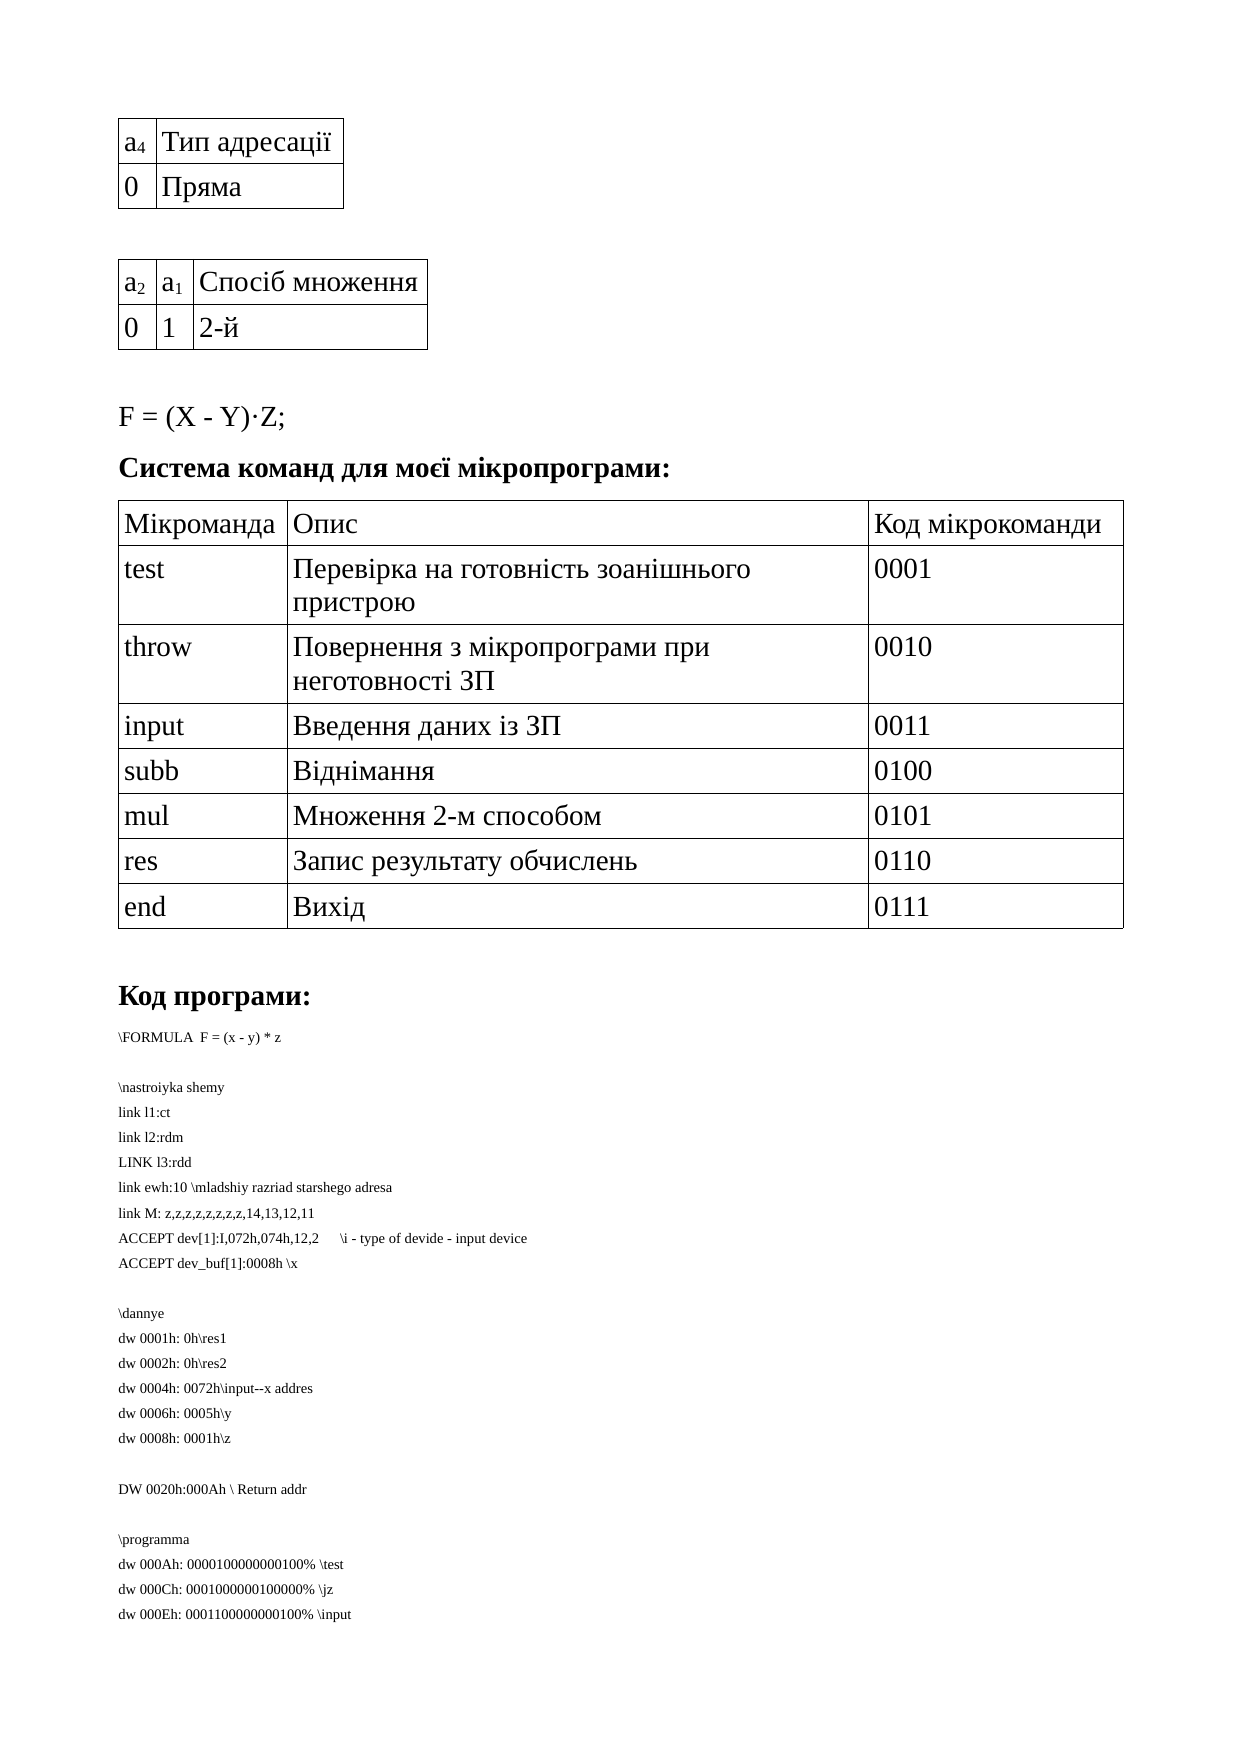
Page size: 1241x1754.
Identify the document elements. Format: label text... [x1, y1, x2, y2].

table_header Тип адресації [157, 119, 343, 163]
text dw 000Eh: 0001100000000100% \input [118, 1606, 1122, 1623]
table_cell Введення даних із ЗП [288, 704, 868, 747]
table_cell 0001 [869, 546, 1123, 624]
table_cell subb [119, 749, 287, 793]
table_cell 0011 [869, 704, 1123, 747]
table_header Спосіб множення [194, 260, 427, 304]
table_cell Множення 2-м способом [288, 794, 868, 838]
table_cell 2-й [194, 305, 427, 349]
table_cell test [119, 546, 287, 624]
table_cell 0 [119, 164, 156, 208]
table_cell Вихід [288, 884, 868, 928]
table_cell Пряма [157, 164, 343, 208]
table_cell res [119, 839, 287, 883]
text \nastroiyka shemy [118, 1079, 1122, 1096]
table_header Опис [288, 501, 868, 545]
text link l2:rdm [118, 1129, 1122, 1146]
text dw 0002h: 0h\res2 [118, 1355, 1122, 1372]
table_cell 1 [157, 305, 193, 349]
table_cell 0010 [869, 625, 1123, 702]
text dw 000Ch: 0001000000100000% \jz [118, 1581, 1122, 1598]
table_header a4 [119, 119, 156, 163]
table_cell mul [119, 794, 287, 838]
table_header a2 [119, 260, 156, 304]
table_cell throw [119, 625, 287, 702]
text \programma [118, 1531, 1122, 1547]
text Код програми: [118, 978, 1122, 1012]
table_cell 0110 [869, 839, 1123, 883]
table_cell Віднімання [288, 749, 868, 793]
text dw 0001h: 0h\res1 [118, 1330, 1122, 1347]
text link ewh:10 \mladshiy razriad starshego adresa [118, 1179, 1122, 1196]
table_cell 0101 [869, 794, 1123, 838]
table_cell end [119, 884, 287, 928]
text F = (X - Y)·Z; [118, 399, 1122, 433]
text DW 0020h:000Ah \ Return addr [118, 1481, 1122, 1497]
table_cell 0 [119, 305, 156, 349]
table_header a1 [157, 260, 193, 304]
table_cell input [119, 704, 287, 747]
text Система команд для моєї мікропрограми: [118, 450, 1122, 483]
table_cell Запис результату обчислень [288, 839, 868, 883]
text LINK l3:rdd [118, 1154, 1122, 1171]
table_cell 0111 [869, 884, 1123, 928]
text link M: z,z,z,z,z,z,z,z,14,13,12,11 [118, 1204, 1122, 1221]
table_header Код мікрокоманди [869, 501, 1123, 545]
text \dannye [118, 1305, 1122, 1322]
table_cell 0100 [869, 749, 1123, 793]
text dw 0006h: 0005h\y [118, 1405, 1122, 1422]
table_header Мікроманда [119, 501, 287, 545]
table_cell Перевірка на готовність зоанішнього пристрою [288, 546, 868, 624]
text link l1:ct [118, 1104, 1122, 1121]
text dw 0008h: 0001h\z [118, 1430, 1122, 1447]
text dw 0004h: 0072h\input--x addres [118, 1380, 1122, 1397]
text ACCEPT dev[1]:I,072h,074h,12,2 \i - type of devide - input device [118, 1229, 1122, 1246]
text dw 000Ah: 0000100000000100% \test [118, 1556, 1122, 1573]
text \FORMULA F = (x - y) * z [118, 1029, 1122, 1045]
text ACCEPT dev_buf[1]:0008h \x [118, 1254, 1122, 1271]
table_cell Повернення з мікропрограми при неготовності ЗП [288, 625, 868, 702]
